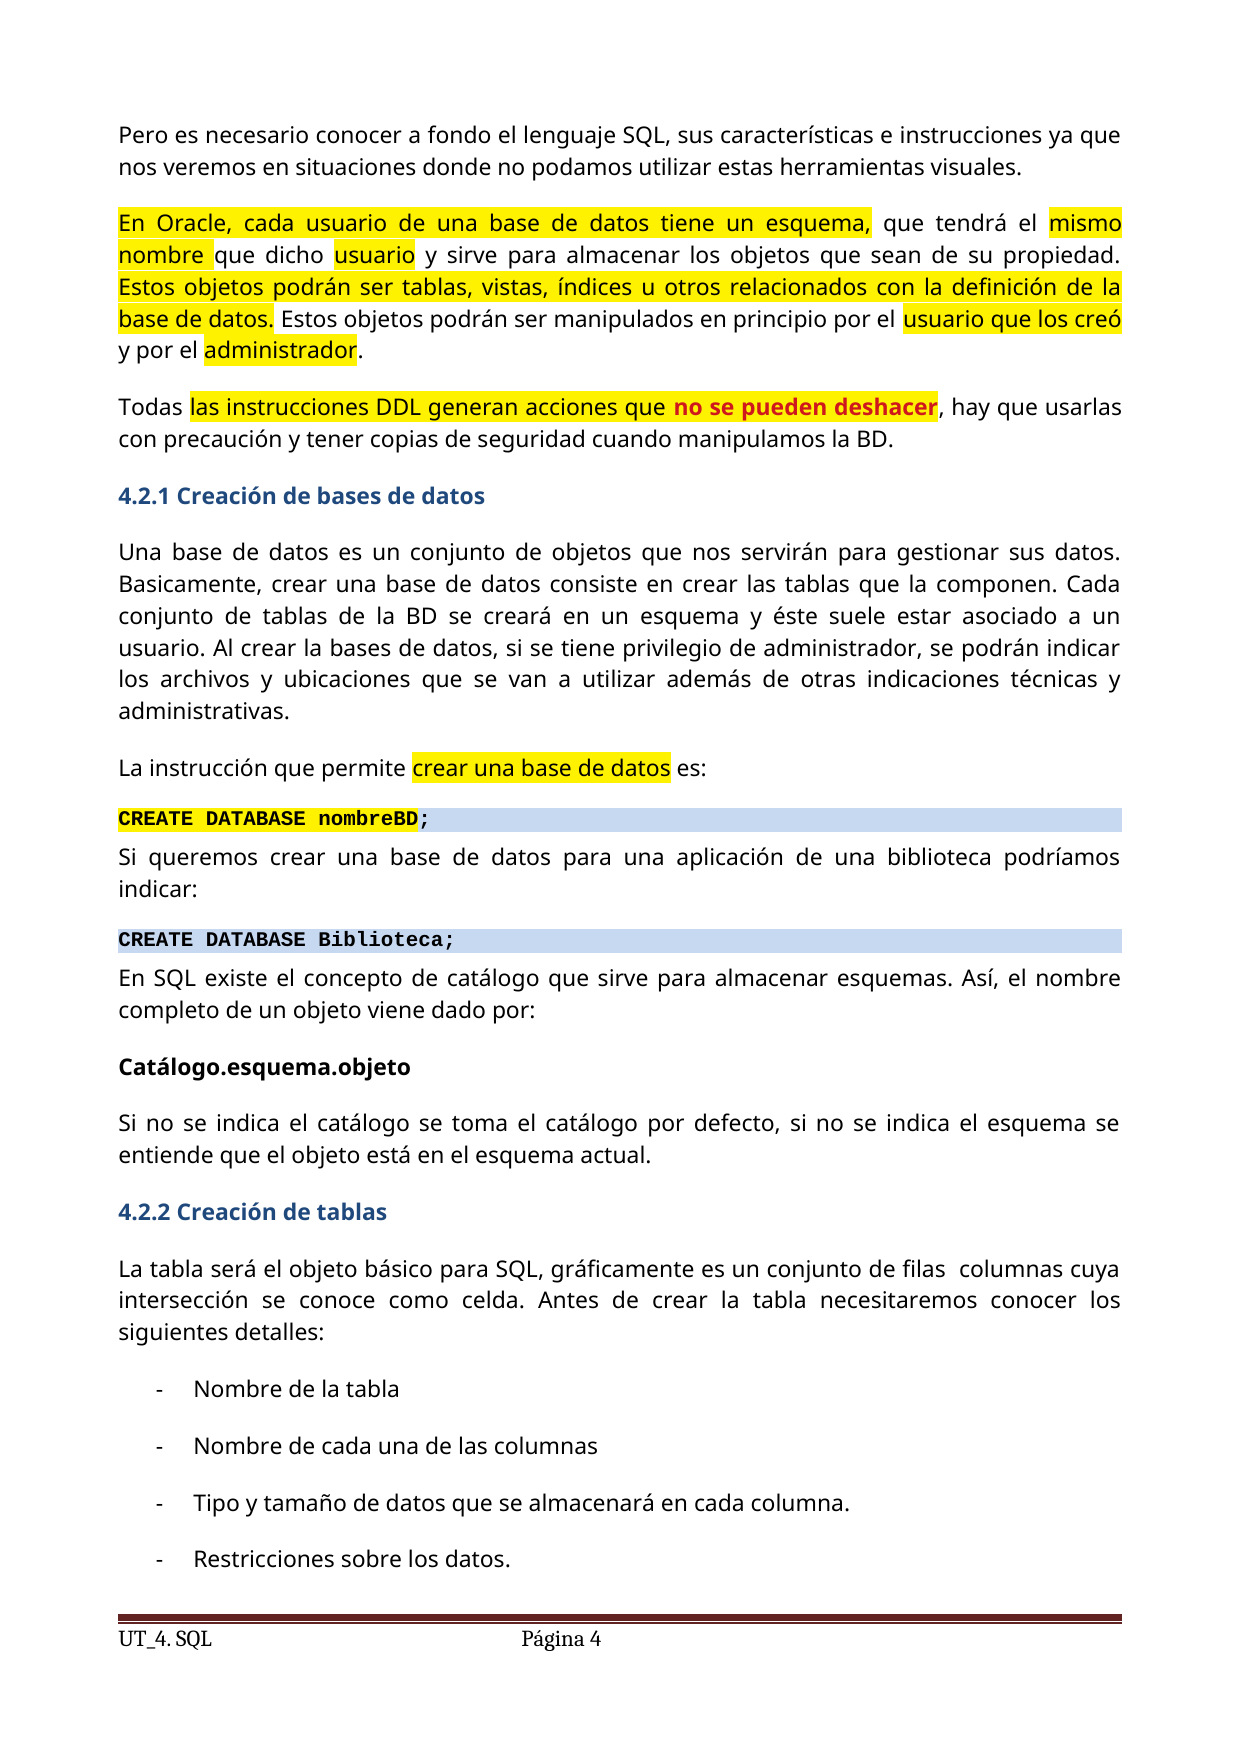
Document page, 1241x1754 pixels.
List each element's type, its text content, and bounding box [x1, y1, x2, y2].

text Catálogo.esquema.objeto [118, 1050, 1122, 1082]
text Pero es necesario conocer a fondo el lenguaje SQL, sus características e instrucciones ya que nos veremos en situaciones donde no podamos utilizar estas herramientas visuales. [118, 118, 1122, 182]
text La instrucción que permite crear una base de datos es: [118, 751, 1122, 783]
text 4.2.1 Creación de bases de datos [118, 479, 1122, 511]
list Tipo y tamaño de datos que se almacenará en cada columna. [156, 1486, 1122, 1518]
text Una base de datos es un conjunto de objetos que nos servirán para gestionar sus datos. Basicamente, crear una base de datos consiste en crear las tablas que la componen. Cada conjunto de tablas de la BD se creará en un esquema y éste suele estar asociado a un usuario. Al crear la bases de datos, si se tiene privilegio de administrador, se podrán indicar los archivos y ubicaciones que se van a utilizar además de otras indicaciones técnicas y administrativas. [118, 536, 1122, 726]
text Todas las instrucciones DDL generan acciones que no se pueden deshacer, hay que usarlas con precaución y tener copias de seguridad cuando manipulamos la BD. [118, 391, 1122, 454]
text La tabla será el objeto básico para SQL, gráficamente es un conjunto de filas columnas cuya intersección se conoce como celda. Antes de crear la tabla necesitaremos conocer los siguientes detalles: [118, 1252, 1122, 1347]
text En SQL existe el concepto de catálogo que sirve para almacenar esquemas. Así, el nombre completo de un objeto viene dado por: [118, 962, 1122, 1025]
text Si no se indica el catálogo se toma el catálogo por defecto, si no se indica el esquema se entiende que el objeto está en el esquema actual. [118, 1107, 1122, 1170]
text Si queremos crear una base de datos para una aplicación de una biblioteca podríamos indicar: [118, 841, 1122, 904]
text CREATE DATABASE Biblioteca; [118, 929, 1122, 953]
text CREATE DATABASE nombreBD; [118, 808, 1122, 832]
list Nombre de la tabla [156, 1372, 1122, 1404]
list Restricciones sobre los datos. [156, 1543, 1122, 1574]
list Nombre de cada una de las columnas [156, 1429, 1122, 1461]
text En Oracle, cada usuario de una base de datos tiene un esquema, que tendrá el mismo nombre que dicho usuario y sirve para almacenar los objetos que sean de su propiedad. Estos objetos podrán ser tablas, vistas, índices u otros relacionados con la definición de la base de datos. Estos objetos podrán ser manipulados en principio por el usuario que los creó y por el administrador. [118, 207, 1122, 366]
text 4.2.2 Creación de tablas [118, 1195, 1122, 1227]
